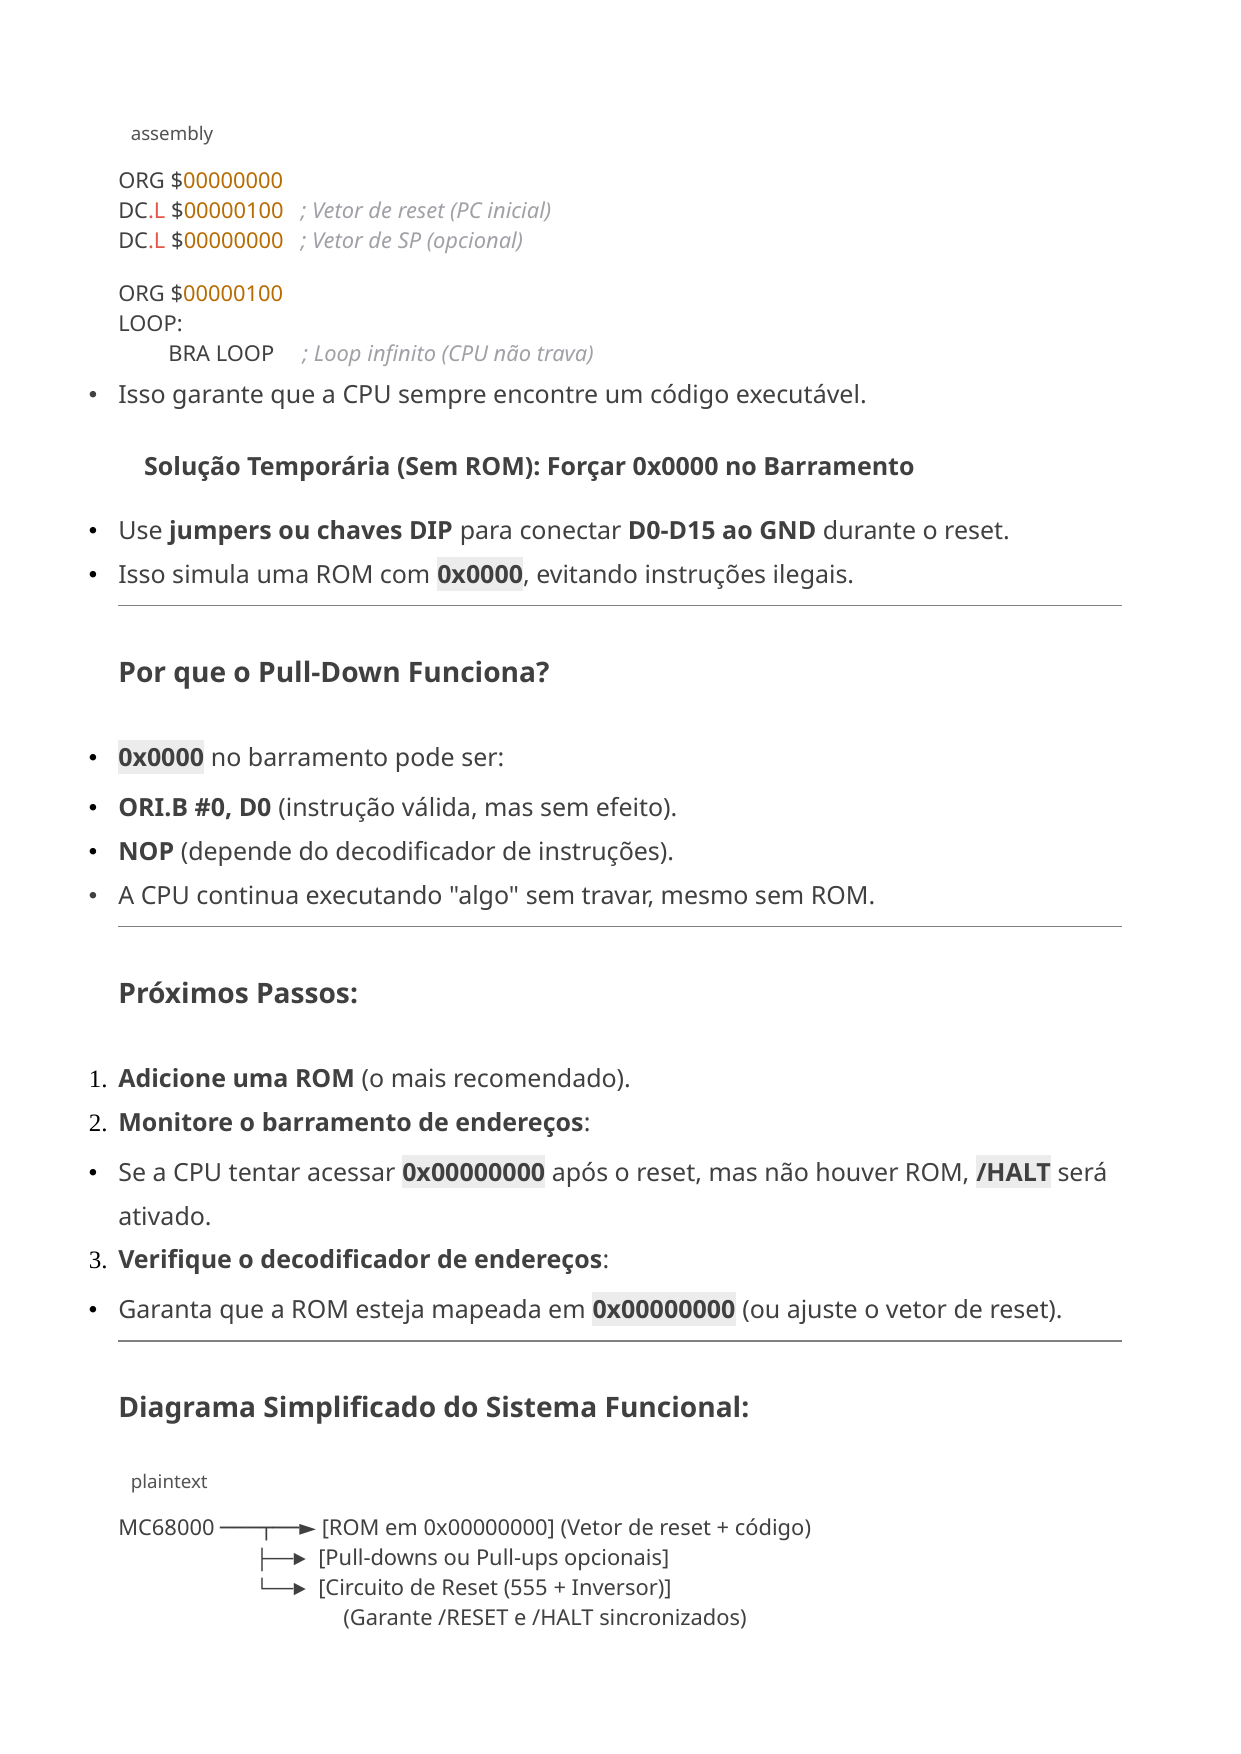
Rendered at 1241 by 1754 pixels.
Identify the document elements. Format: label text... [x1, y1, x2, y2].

list ORI.B #0, D0 (instrução válida, mas sem efeito). [118, 780, 1122, 824]
list Isso garante que a CPU sempre encontre um código executável. [118, 367, 1122, 411]
list Verifique o decodificador de endereços: [118, 1232, 1122, 1276]
text ORG $00000100 [118, 278, 1122, 308]
text assembly [131, 118, 1122, 146]
text (Garante /RESET e /HALT sincronizados) [118, 1602, 1122, 1632]
text BRA LOOP ; Loop infinito (CPU não trava) [118, 338, 1122, 367]
list Monitore o barramento de endereços: [118, 1095, 1122, 1138]
list Garanta que a ROM esteja mapeada em 0x00000000 (ou ajuste o vetor de reset). [118, 1282, 1122, 1326]
subtitle Próximos Passos: [118, 973, 1122, 1012]
text ├──► [Pull-downs ou Pull-ups opcionais] [118, 1542, 1122, 1572]
subtitle Por que o Pull-Down Funciona? [118, 652, 1122, 691]
text DC.L $00000100 ; Vetor de reset (PC inicial) [118, 195, 1122, 224]
text └──► [Circuito de Reset (555 + Inversor)] [118, 1572, 1122, 1602]
list Se a CPU tentar acessar 0x00000000 após o reset, mas não houver ROM, /HALT será ativado. [118, 1145, 1122, 1232]
subtitle ✅ Solução Temporária (Sem ROM): Forçar 0x0000 no Barramento [118, 439, 1122, 483]
text plaintext [131, 1466, 1122, 1494]
list 0x0000 no barramento pode ser: [118, 730, 1122, 774]
list Isso simula uma ROM com 0x0000, evitando instruções ilegais. [118, 547, 1122, 591]
text LOOP: [118, 308, 1122, 338]
text ORG $00000000 [118, 165, 1122, 195]
text DC.L $00000000 ; Vetor de SP (opcional) [118, 224, 1122, 254]
text MC68000 ───┬──► [ROM em 0x00000000] (Vetor de reset + código) [118, 1512, 1122, 1542]
list NOP (depende do decodificador de instruções). [118, 824, 1122, 868]
subtitle Diagrama Simplificado do Sistema Funcional: [118, 1388, 1122, 1426]
list Adicione uma ROM (o mais recomendado). [118, 1051, 1122, 1095]
list A CPU continua executando "algo" sem travar, mesmo sem ROM. [118, 868, 1122, 912]
list Use jumpers ou chaves DIP para conectar D0-D15 ao GND durante o reset. [118, 503, 1122, 547]
